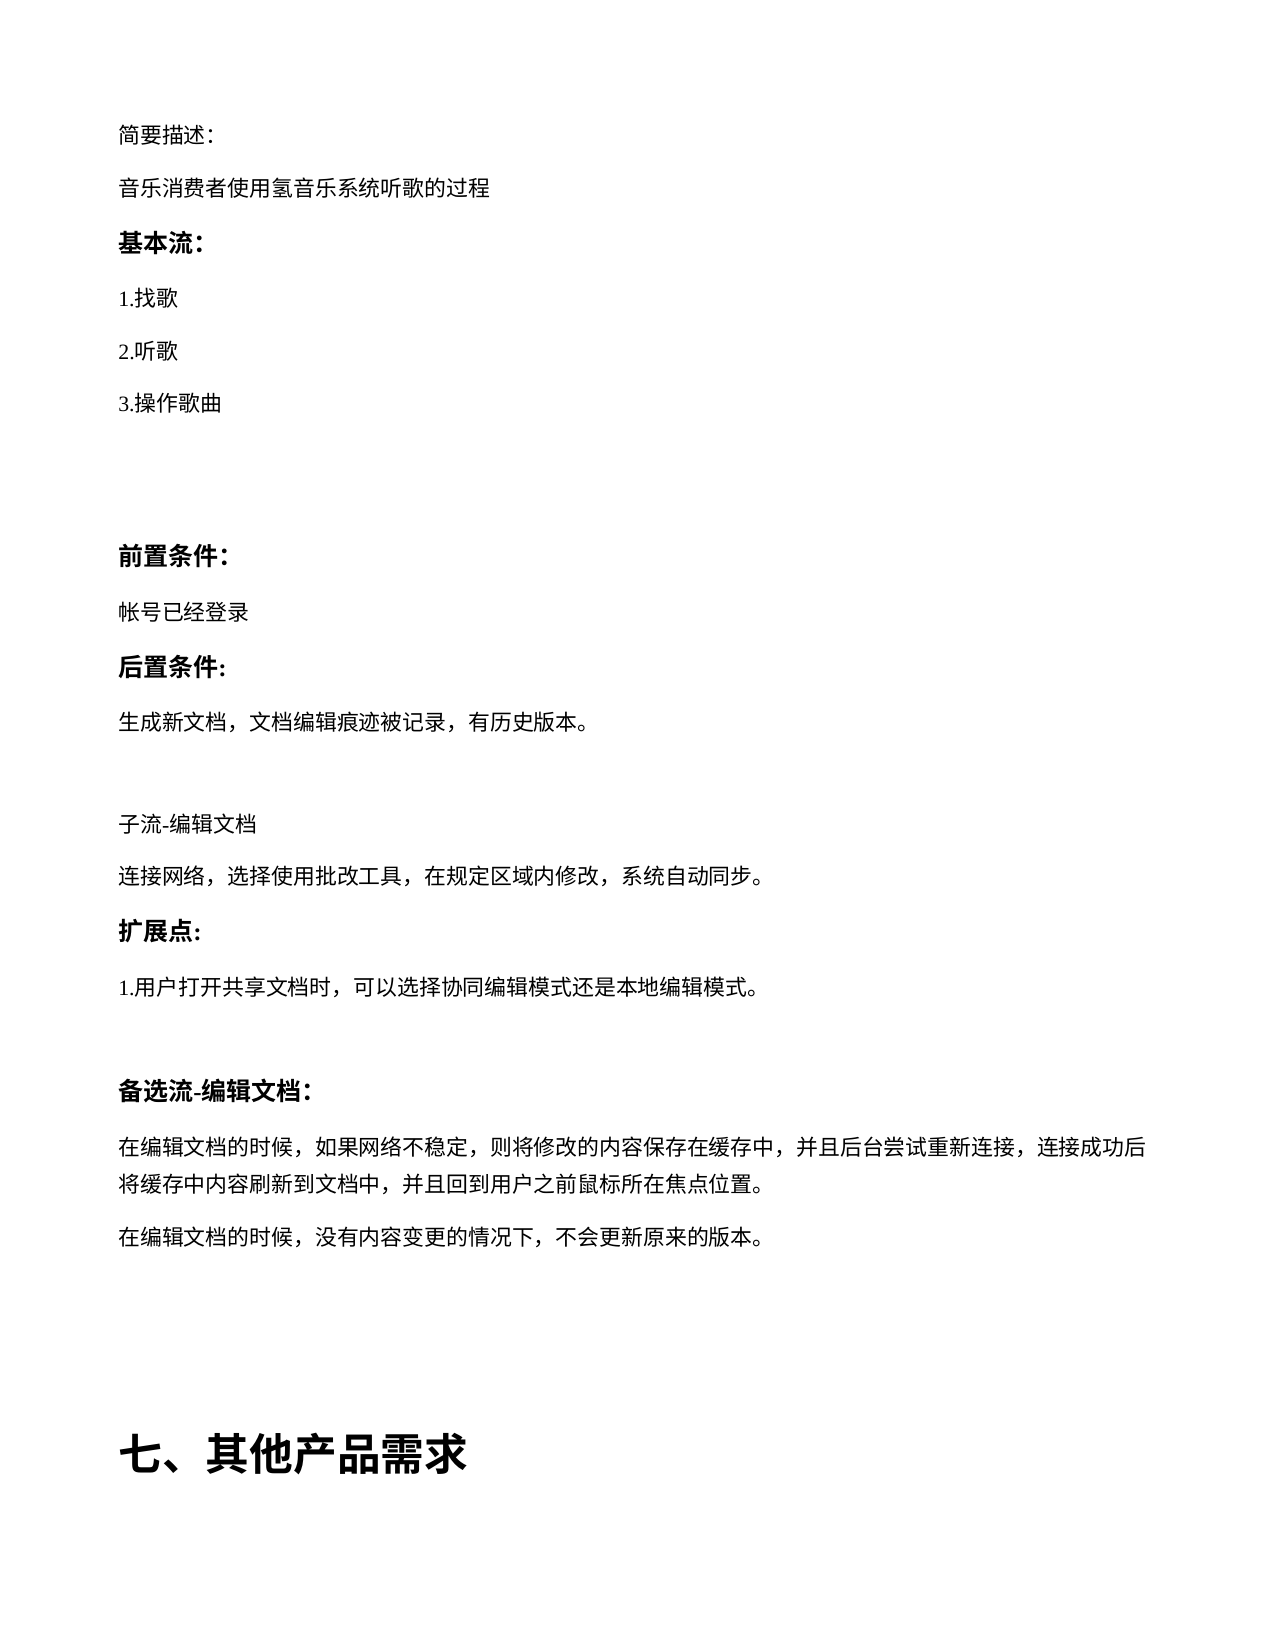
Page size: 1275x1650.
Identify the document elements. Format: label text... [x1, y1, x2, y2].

text 备选流-编辑文档： [118, 1071, 1157, 1108]
text 扩展点: [118, 912, 1157, 948]
text 3.操作歌曲 [118, 386, 1157, 418]
text 在编辑文档的时候，没有内容变更的情况下，不会更新原来的版本。 [118, 1220, 1157, 1252]
text 子流-编辑文档 [118, 807, 1157, 838]
text 2.听歌 [118, 334, 1157, 365]
text 1.用户打开共享文档时，可以选择协同编辑模式还是本地编辑模式。 [118, 970, 1157, 1002]
text 帐号已经登录 [118, 595, 1157, 626]
text 1.找歌 [118, 281, 1157, 313]
text 七、其他产品需求 [118, 1419, 1157, 1483]
text 连接网络，选择使用批改工具，在规定区域内修改，系统自动同步。 [118, 859, 1157, 891]
text 后置条件: [118, 647, 1157, 683]
text 前置条件： [118, 537, 1157, 573]
text 在编辑文档的时候，如果网络不稳定，则将修改的内容保存在缓存中，并且后台尝试重新连接，连接成功后将缓存中内容刷新到文档中，并且回到用户之前鼠标所在焦点位置。 [118, 1129, 1157, 1199]
text 音乐消费者使用氢音乐系统听歌的过程 [118, 171, 1157, 202]
text 简要描述： [118, 118, 1157, 150]
text 生成新文档，文档编辑痕迹被记录，有历史版本。 [118, 705, 1157, 737]
text 基本流： [118, 223, 1157, 259]
